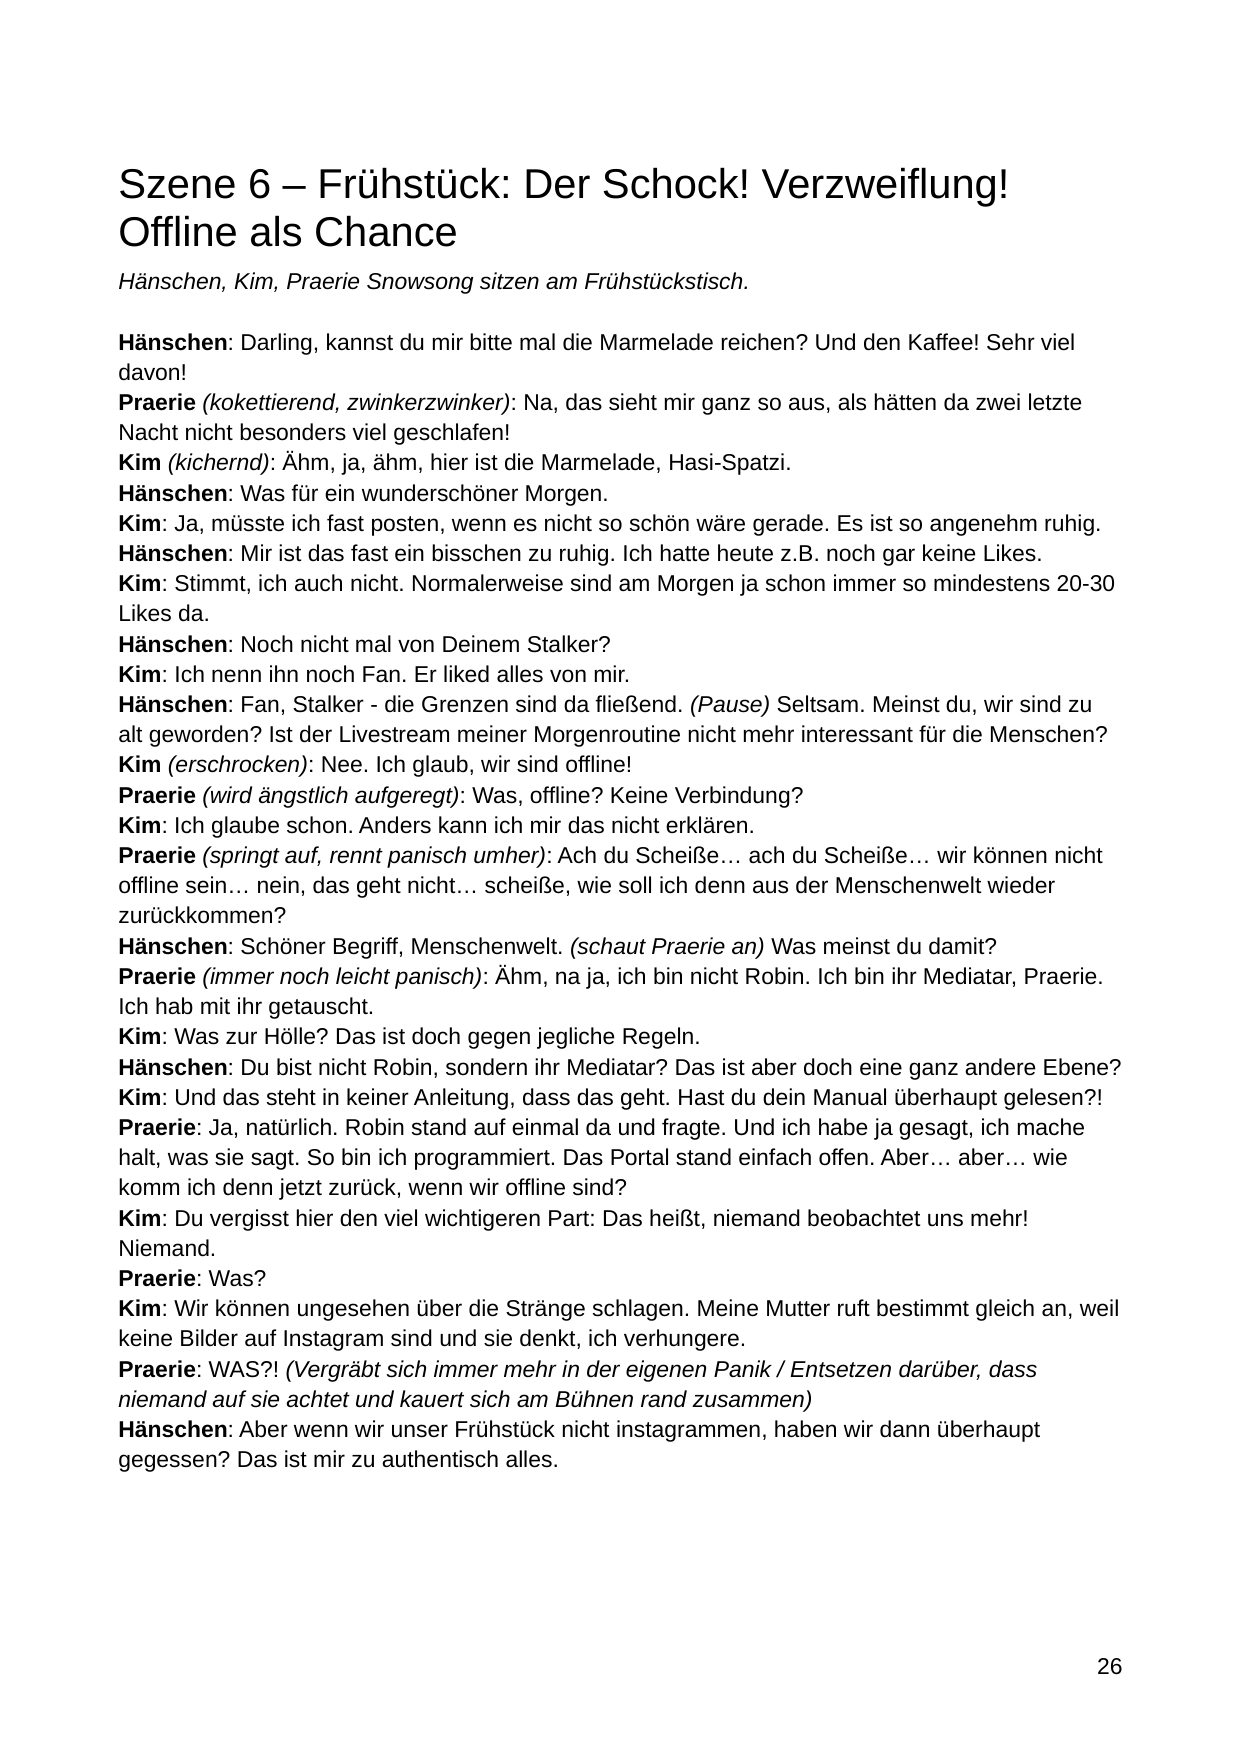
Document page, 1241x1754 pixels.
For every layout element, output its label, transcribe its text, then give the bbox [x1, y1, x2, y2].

text Kim (kichernd): Ähm, ja, ähm, hier ist die Marmelade, Hasi-Spatzi. [118, 449, 1122, 476]
text Praerie: WAS?! (Vergräbt sich immer mehr in der eigenen Panik / Entsetzen darüber, dass niemand auf sie achtet und kauert sich am Bühnen rand zusammen) [118, 1356, 1122, 1412]
text Praerie (kokettierend, zwinkerzwinker): Na, das sieht mir ganz so aus, als hätten da zwei letzte Nacht nicht besonders viel geschlafen! [118, 389, 1122, 445]
text Kim: Du vergisst hier den viel wichtigeren Part: Das heißt, niemand beobachtet uns mehr! Niemand. [118, 1204, 1122, 1261]
text Kim: Wir können ungesehen über die Stränge schlagen. Meine Mutter ruft bestimmt gleich an, weil keine Bilder auf Instagram sind und sie denkt, ich verhungere. [118, 1295, 1122, 1352]
text Praerie: Was? [118, 1265, 1122, 1291]
text Hänschen: Darling, kannst du mir bitte mal die Marmelade reichen? Und den Kaffee! Sehr viel davon! [118, 328, 1122, 385]
text Kim: Ja, müsste ich fast posten, wenn es nicht so schön wäre gerade. Es ist so angenehm ruhig. [118, 510, 1122, 536]
text Praerie (springt auf, rennt panisch umher): Ach du Scheiße… ach du Scheiße… wir können nicht offline sein… nein, das geht nicht… scheiße, wie soll ich denn aus der Menschenwelt wieder zurückkommen? [118, 842, 1122, 929]
text Hänschen: Fan, Stalker - die Grenzen sind da fließend. (Pause) Seltsam. Meinst du, wir sind zu alt geworden? Ist der Livestream meiner Morgenroutine nicht mehr interessant für die Menschen? [118, 691, 1122, 747]
text Kim: Und das steht in keiner Anleitung, dass das geht. Hast du dein Manual überhaupt gelesen?! [118, 1084, 1122, 1110]
text Kim: Was zur Hölle? Das ist doch gegen jegliche Regeln. [118, 1023, 1122, 1049]
text Hänschen: Noch nicht mal von Deinem Stalker? [118, 631, 1122, 657]
text Hänschen: Was für ein wunderschöner Morgen. [118, 479, 1122, 506]
text Kim: Stimmt, ich auch nicht. Normalerweise sind am Morgen ja schon immer so mindestens 20-30 Likes da. [118, 570, 1122, 627]
text Praerie (immer noch leicht panisch): Ähm, na ja, ich bin nicht Robin. Ich bin ihr Mediatar, Praerie. Ich hab mit ihr getauscht. [118, 963, 1122, 1019]
text Hänschen: Du bist nicht Robin, sondern ihr Mediatar? Das ist aber doch eine ganz andere Ebene? [118, 1053, 1122, 1080]
text Praerie (wird ängstlich aufgeregt): Was, offline? Keine Verbindung? [118, 782, 1122, 808]
text Praerie: Ja, natürlich. Robin stand auf einmal da und fragte. Und ich habe ja gesagt, ich mache halt, was sie sagt. So bin ich programmiert. Das Portal stand einfach offen. Aber… aber… wie komm ich denn jetzt zurück, wenn wir offline sind? [118, 1114, 1122, 1201]
text Kim: Ich glaube schon. Anders kann ich mir das nicht erklären. [118, 812, 1122, 838]
text Kim: Ich nenn ihn noch Fan. Er liked alles von mir. [118, 661, 1122, 687]
text Hänschen: Aber wenn wir unser Frühstück nicht instagrammen, haben wir dann überhaupt gegessen? Das ist mir zu authentisch alles. [118, 1416, 1122, 1472]
text Hänschen: Mir ist das fast ein bisschen zu ruhig. Ich hatte heute z.B. noch gar keine Likes. [118, 540, 1122, 566]
text Hänschen: Schöner Begriff, Menschenwelt. (schaut Praerie an) Was meinst du damit? [118, 933, 1122, 959]
subtitle Szene 6 – Frühstück: Der Schock! Verzweiflung! Offline als Chance [118, 160, 1122, 256]
text Hänschen, Kim, Praerie Snowsong sitzen am Frühstückstisch. [118, 268, 1122, 294]
text Kim (erschrocken): Nee. Ich glaub, wir sind offline! [118, 751, 1122, 778]
